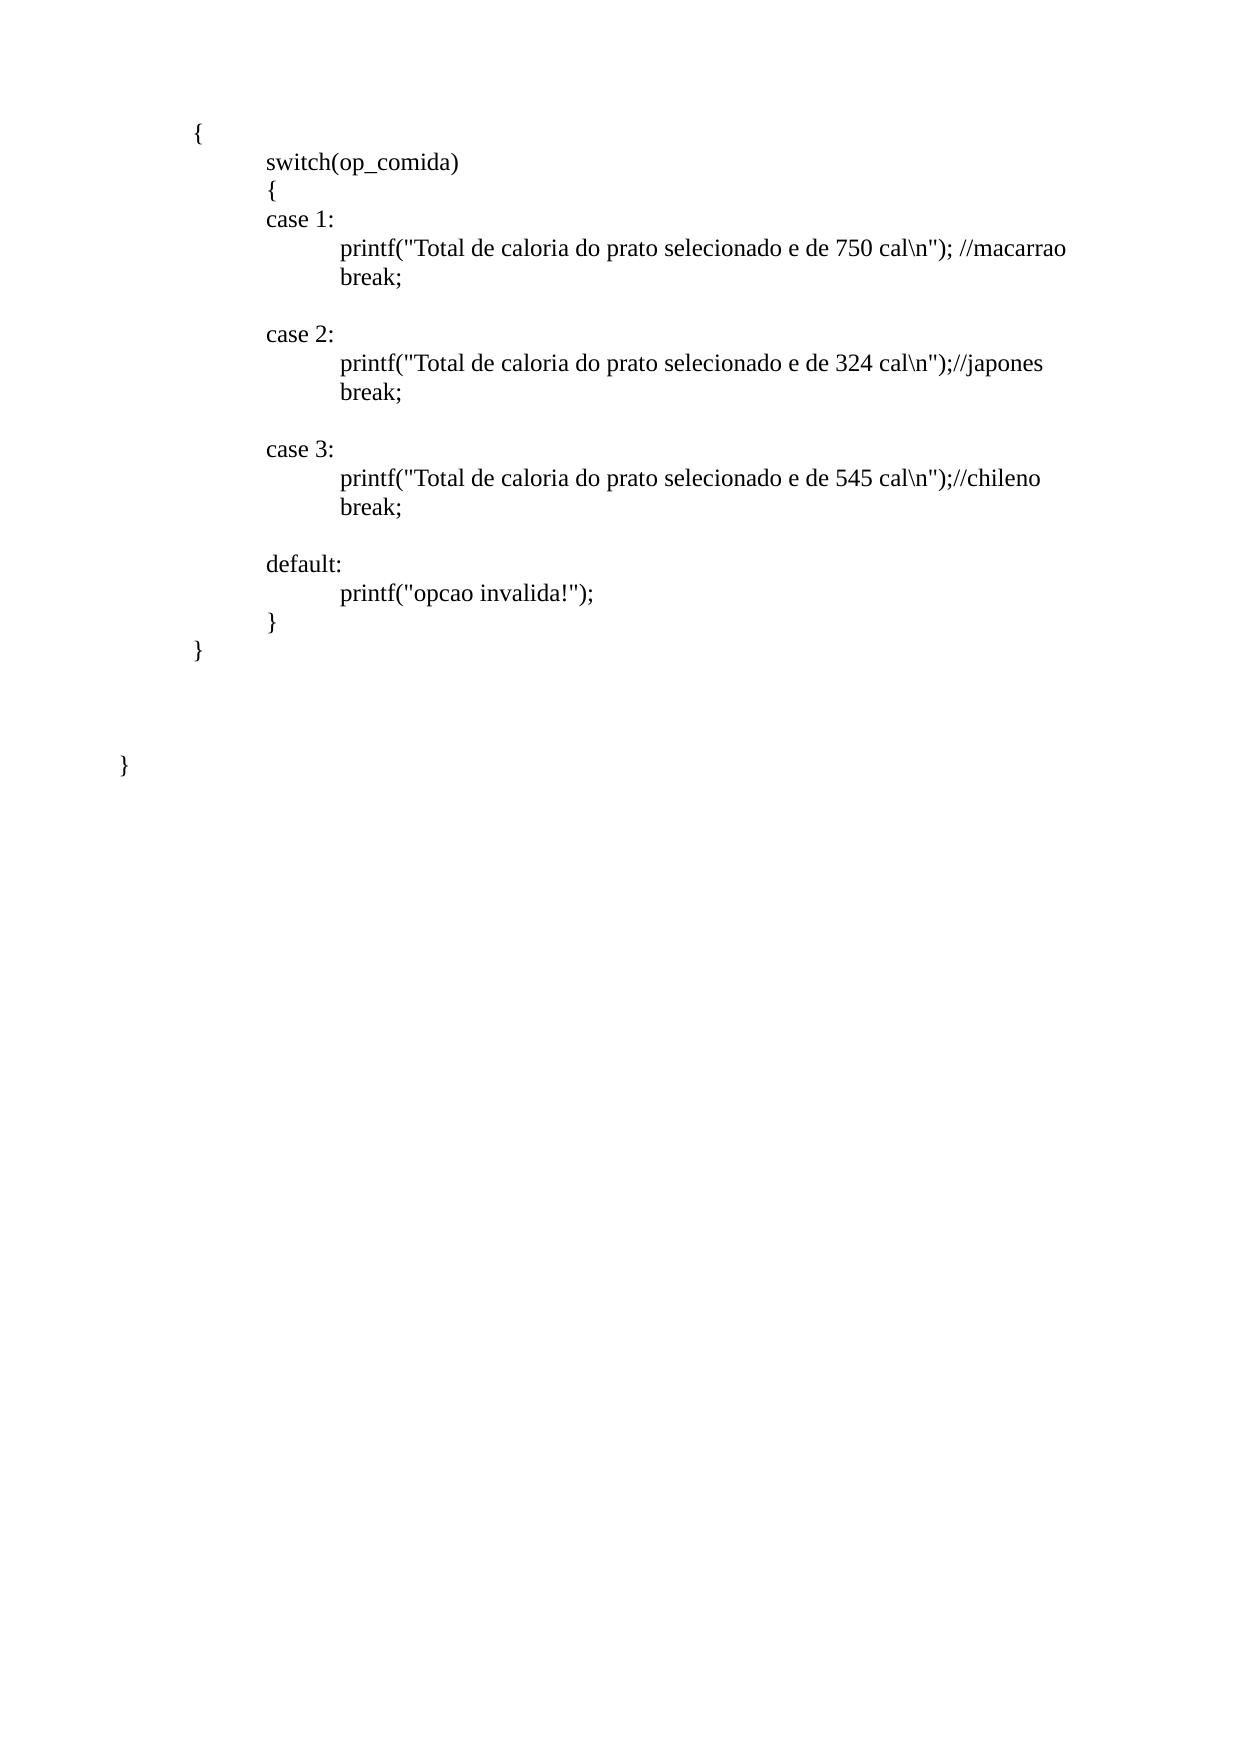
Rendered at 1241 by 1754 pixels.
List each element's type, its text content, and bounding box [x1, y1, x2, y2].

text case 3: [118, 434, 1122, 463]
text case 2: [118, 319, 1122, 348]
text { [118, 176, 1122, 204]
text switch(op_comida) [118, 147, 1122, 176]
text break; [118, 262, 1122, 291]
text printf("Total de caloria do prato selecionado e de 750 cal\n"); //macarrao [118, 233, 1122, 262]
text } [118, 636, 1122, 664]
text break; [118, 492, 1122, 521]
text printf("Total de caloria do prato selecionado e de 545 cal\n");//chileno [118, 463, 1122, 492]
text break; [118, 377, 1122, 406]
text { [118, 118, 1122, 147]
text case 1: [118, 204, 1122, 233]
text printf("opcao invalida!"); [118, 578, 1122, 607]
text } [118, 751, 1122, 779]
text printf("Total de caloria do prato selecionado e de 324 cal\n");//japones [118, 348, 1122, 377]
text } [118, 607, 1122, 636]
text default: [118, 549, 1122, 578]
